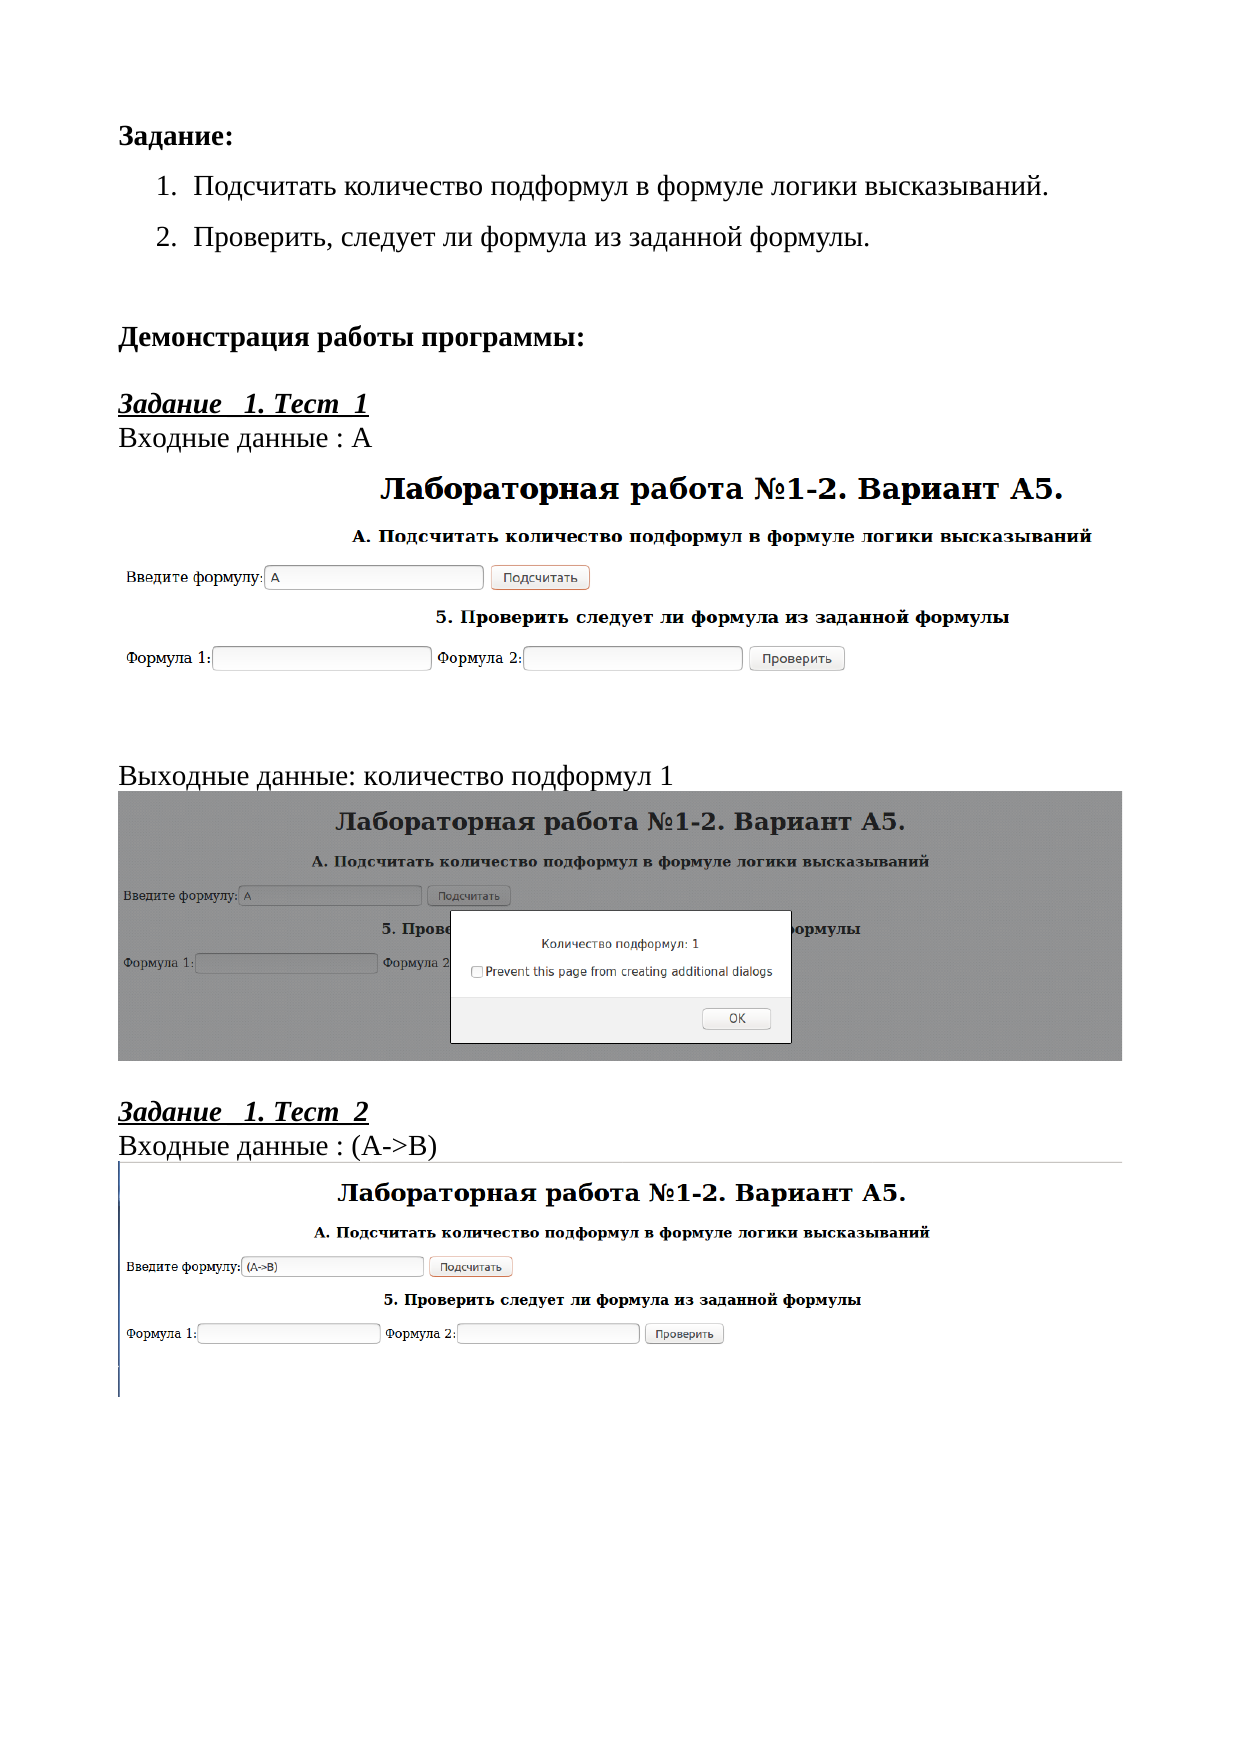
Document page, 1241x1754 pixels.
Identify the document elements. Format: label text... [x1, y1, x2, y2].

text Входные данные : A [118, 420, 1122, 453]
text Задание _1. Тест_1 [118, 386, 1122, 420]
picture [118, 1161, 1123, 1397]
text Входные данные : (A->B) [118, 1128, 1122, 1161]
picture [118, 453, 1123, 759]
text Выходные данные: количество подформул 1 [118, 759, 1122, 791]
picture [118, 791, 1123, 1061]
text Задание: [118, 118, 1122, 152]
list Проверить, следует ли формула из заданной формулы. [156, 219, 1122, 252]
text Демонстрация работы программы: [118, 319, 1122, 353]
text Задание _1. Тест_2 [118, 1094, 1122, 1128]
list Подсчитать количество подформул в формуле логики высказываний. [156, 168, 1122, 202]
